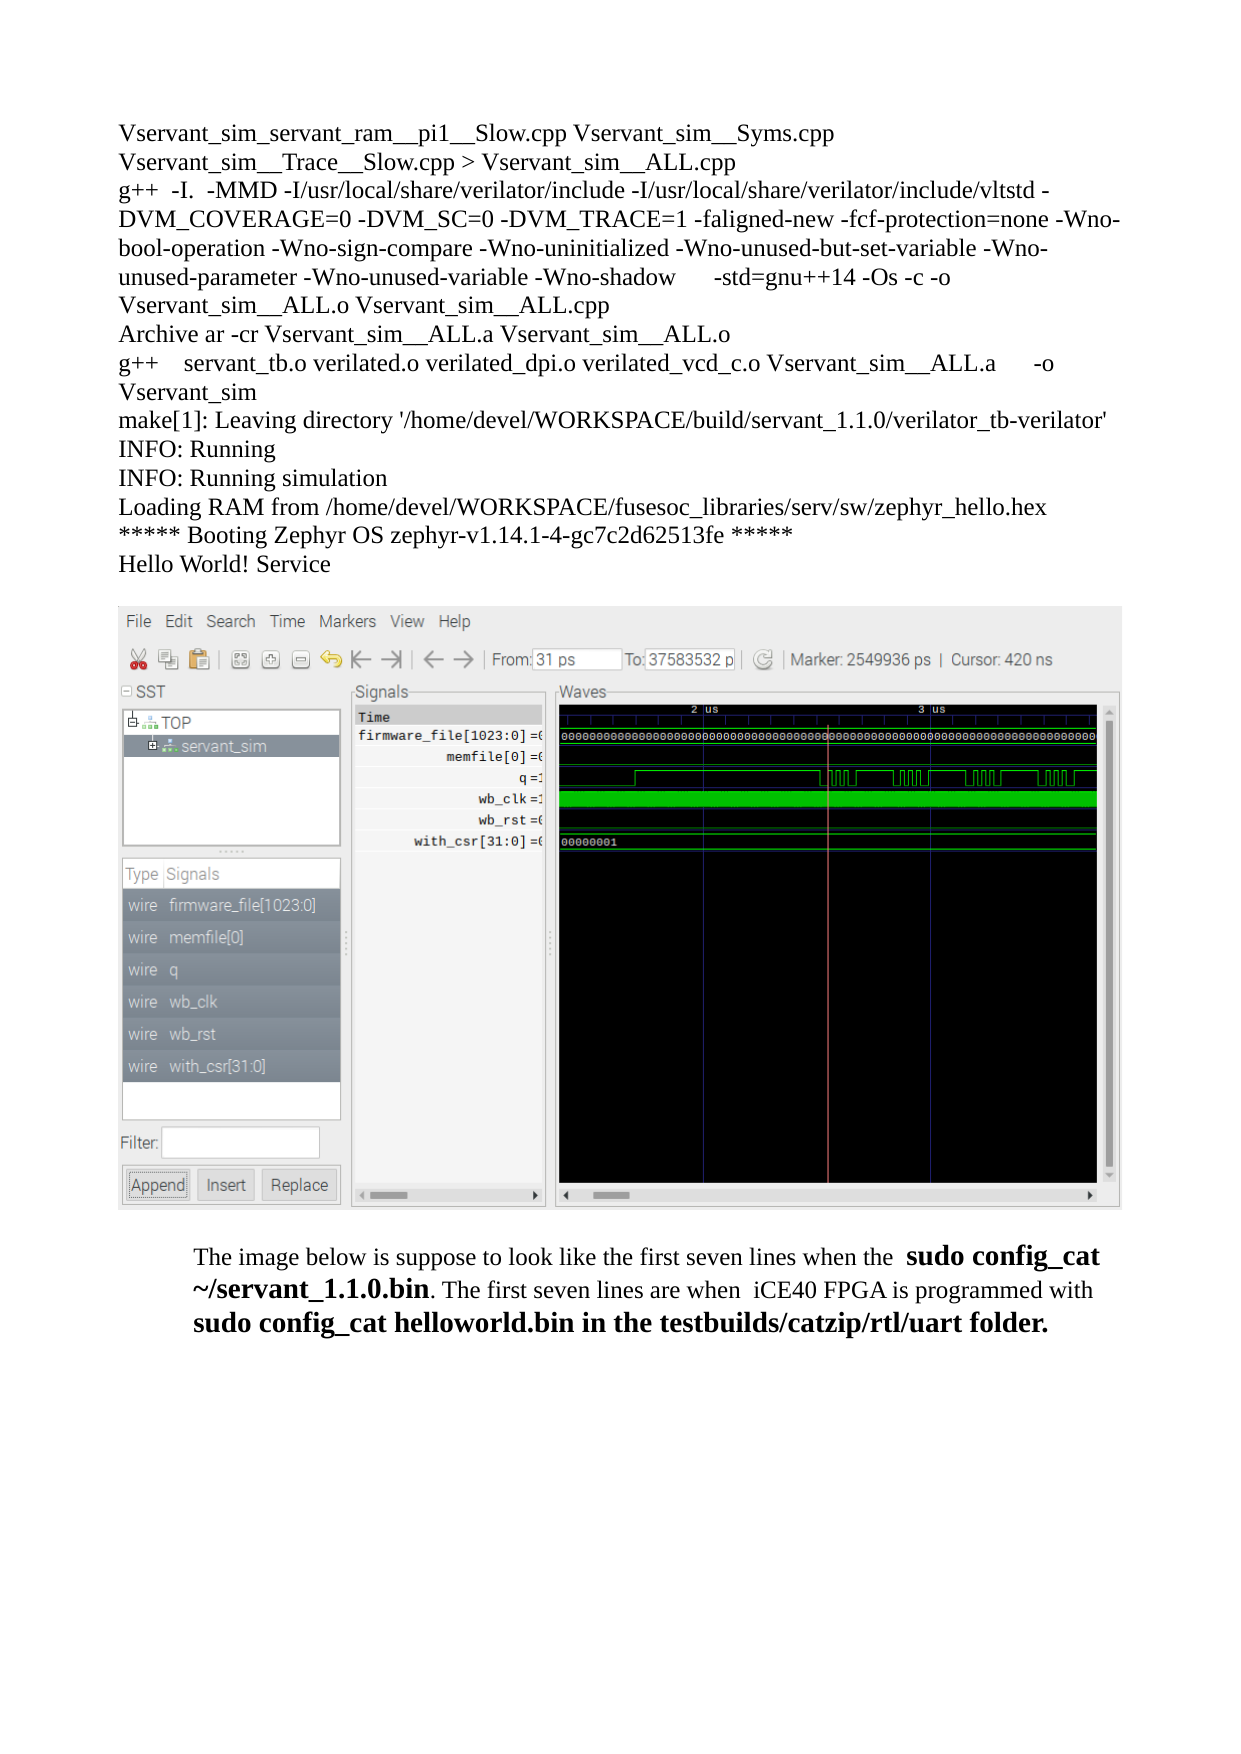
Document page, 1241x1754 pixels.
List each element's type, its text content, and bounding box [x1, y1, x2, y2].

text Archive ar -cr Vservant_sim__ALL.a Vservant_sim__ALL.o [118, 319, 1122, 348]
text Hello World! Service [118, 549, 1122, 578]
text make[1]: Leaving directory '/home/devel/WORKSPACE/build/servant_1.1.0/verilator_tb-verilator' [118, 406, 1122, 434]
text Loading RAM from /home/devel/WORKSPACE/fusesoc_libraries/serv/sw/zephyr_hello.hex [118, 492, 1122, 521]
text Vservant_sim_servant_ram__pi1__Slow.cpp Vservant_sim__Syms.cpp Vservant_sim__Trace__Slow.cpp > Vservant_sim__ALL.cpp [118, 118, 1122, 176]
text g++ -I. -MMD -I/usr/local/share/verilator/include -I/usr/local/share/verilator/include/vltstd -DVM_COVERAGE=0 -DVM_SC=0 -DVM_TRACE=1 -faligned-new -fcf-protection=none -Wno-bool-operation -Wno-sign-compare -Wno-uninitialized -Wno-unused-but-set-variable -Wno-unused-parameter -Wno-unused-variable -Wno-shadow -std=gnu++14 -Os -c -o Vservant_sim__ALL.o Vservant_sim__ALL.cpp [118, 176, 1122, 319]
text g++ servant_tb.o verilated.o verilated_dpi.o verilated_vcd_c.o Vservant_sim__ALL.a -o Vservant_sim [118, 348, 1122, 406]
list sudo config_cat helloworld.bin in the testbuilds/catzip/rtl/uart folder. [156, 1305, 1122, 1338]
picture [118, 606, 1123, 1210]
text INFO: Running [118, 434, 1122, 463]
list The image below is suppose to look like the first seven lines when the sudo config_cat ~/servant_1.1.0.bin. The first seven lines are when iCE40 FPGA is programmed with [156, 1238, 1122, 1305]
text INFO: Running simulation [118, 463, 1122, 492]
text ***** Booting Zephyr OS zephyr-v1.14.1-4-gc7c2d62513fe ***** [118, 521, 1122, 549]
